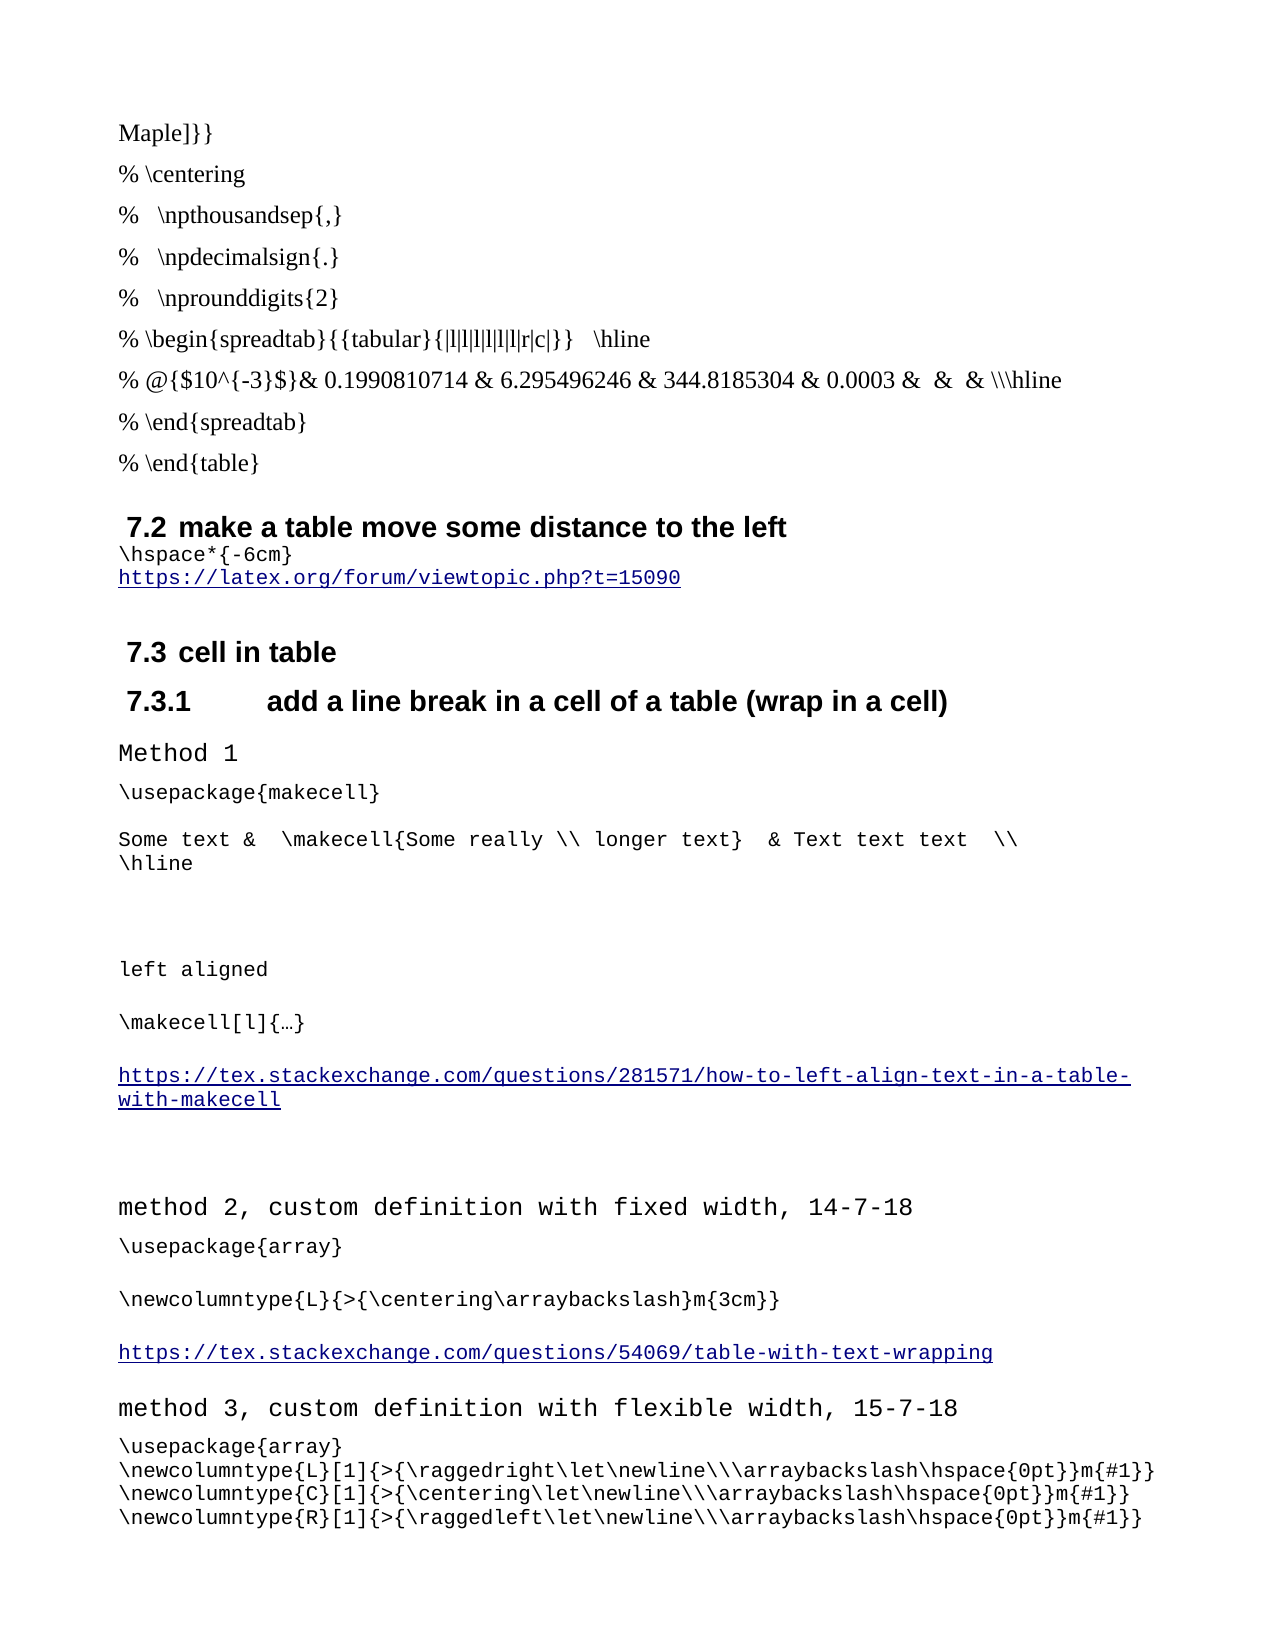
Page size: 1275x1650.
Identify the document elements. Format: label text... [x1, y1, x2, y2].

text Method 1 [118, 741, 1157, 769]
text % \begin{spreadtab}{{tabular}{|l|l|l|l|l|l|r|c|}} \hline [118, 324, 1157, 353]
text \newcolumntype{R}[1]{>{\raggedleft\let\newline\\\arraybackslash\hspace{0pt}}m{#1}} [118, 1507, 1157, 1531]
subtitle add a line break in a cell of a table (wrap in a cell) [118, 684, 1157, 717]
text Some text & \makecell{Some really \\ longer text} & Text text text \\ [118, 829, 1157, 853]
text left aligned [118, 959, 1157, 982]
text \makecell[l]{…} [118, 1012, 1157, 1036]
text method 2, custom definition with fixed width, 14-7-18 [118, 1195, 1157, 1223]
text \newcolumntype{L}[1]{>{\raggedright\let\newline\\\arraybackslash\hspace{0pt}}m{#1}} [118, 1460, 1157, 1483]
subtitle cell in table [118, 636, 1157, 669]
text \usepackage{array} [118, 1436, 1157, 1460]
text \newcolumntype{L}{>{\centering\arraybackslash}m{3cm}} [118, 1289, 1157, 1313]
text % \nprounddigits{2} [118, 283, 1157, 312]
text https://tex.stackexchange.com/questions/54069/table-with-text-wrapping [118, 1342, 1157, 1366]
text \newcolumntype{C}[1]{>{\centering\let\newline\\\arraybackslash\hspace{0pt}}m{#1}} [118, 1483, 1157, 1507]
text Maple]}} [118, 118, 1157, 147]
text \hline [118, 853, 1157, 876]
subtitle make a table move some distance to the left [118, 510, 1157, 544]
text % @{$10^{-3}$}& 0.1990810714 & 6.295496246 & 344.8185304 & 0.0003 & & & \\\hline [118, 366, 1157, 394]
text % \npthousandsep{,} [118, 201, 1157, 229]
text % \centering [118, 159, 1157, 188]
text % \npdecimalsign{.} [118, 242, 1157, 271]
text % \end{spreadtab} [118, 407, 1157, 436]
text \usepackage{makecell} [118, 782, 1157, 805]
text https://latex.org/forum/viewtopic.php?t=15090 [118, 567, 1157, 591]
text \usepackage{array} [118, 1236, 1157, 1259]
text method 3, custom definition with flexible width, 15-7-18 [118, 1395, 1157, 1423]
text \hspace*{-6cm} [118, 544, 1157, 567]
text % \end{table} [118, 448, 1157, 477]
text https://tex.stackexchange.com/questions/281571/how-to-left-align-text-in-a-table-with-makecell [118, 1065, 1157, 1112]
